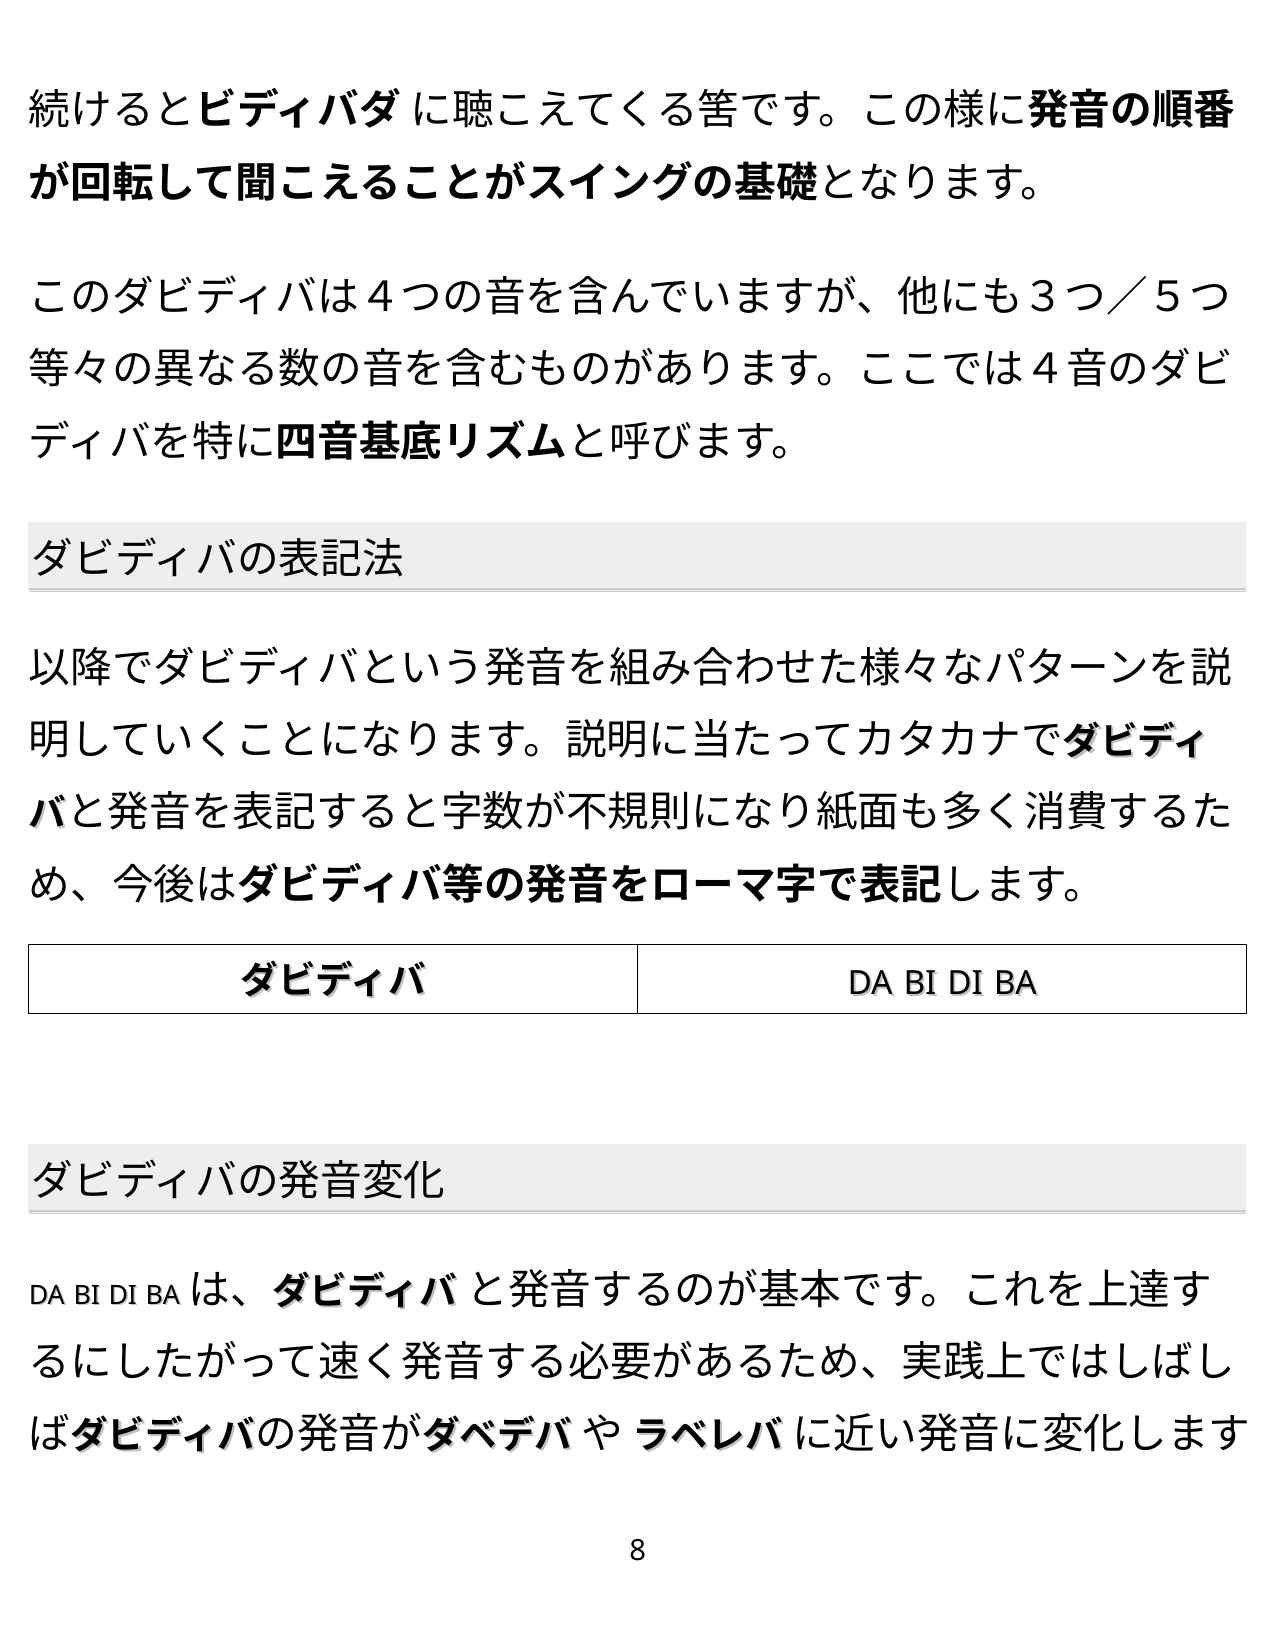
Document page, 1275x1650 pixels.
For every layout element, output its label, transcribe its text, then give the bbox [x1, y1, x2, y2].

text このダビディバは４つの音を含んでいますが、他にも３つ／５つ等々の異なる数の音を含むものがあります。ここでは４音のダビディバを特に四音基底リズムと呼びます。 [28, 263, 1246, 468]
text 以降でダビディバという発音を組み合わせた様々なパターンを説明していくことになります。説明に当たってカタカナでダビディバと発音を表記すると字数が不規則になり紙面も多く消費するため、今後はダビディバ等の発音をローマ字で表記します。 [28, 634, 1246, 911]
table_header da bi di ba [638, 945, 1246, 1012]
table_header ダビディバ [29, 945, 637, 1012]
subtitle ダビディバの発音変化 [28, 1144, 1246, 1213]
text 続けるとビディバダ に聴こえてくる筈です。この様に発音の順番が回転して聞こえることがスイングの基礎となります。 [28, 76, 1246, 209]
text da bi di ba は、ダビディバ と発音するのが基本です。これを上達するにしたがって速く発音する必要があるため、実践上ではしばしばダビディバの発音がダベデバ や ラベレバ に近い発音に変化します。 [28, 1256, 1246, 1461]
subtitle ダビディバの表記法 [28, 522, 1246, 591]
